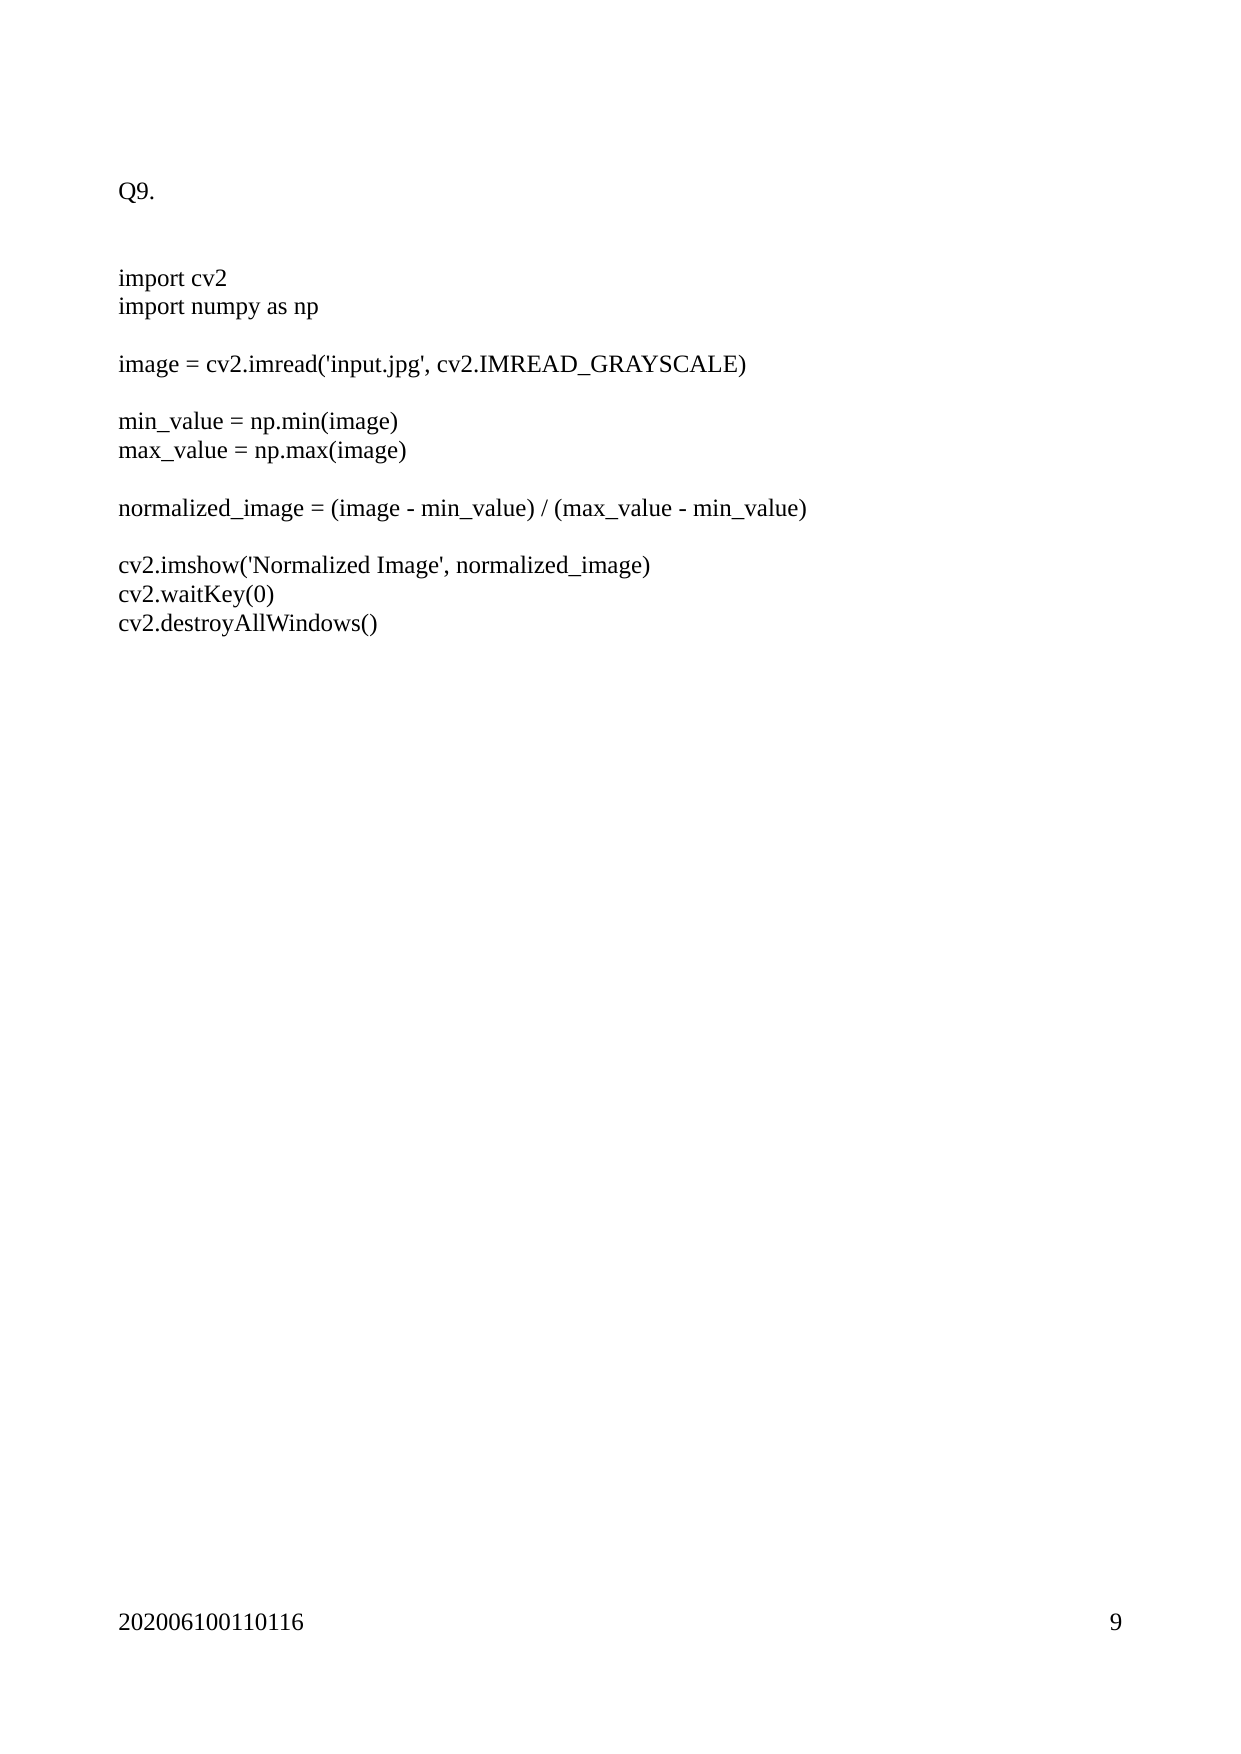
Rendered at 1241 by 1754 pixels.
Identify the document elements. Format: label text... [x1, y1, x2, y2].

text cv2.imshow('Normalized Image', normalized_image) [118, 550, 1122, 579]
text Q9. [118, 176, 1122, 205]
text cv2.waitKey(0) [118, 579, 1122, 608]
text import cv2 [118, 263, 1122, 291]
text import numpy as np [118, 291, 1122, 320]
text normalized_image = (image - min_value) / (max_value - min_value) [118, 493, 1122, 521]
text cv2.destroyAllWindows() [118, 608, 1122, 636]
text min_value = np.min(image) [118, 406, 1122, 435]
text image = cv2.imread('input.jpg', cv2.IMREAD_GRAYSCALE) [118, 349, 1122, 378]
text max_value = np.max(image) [118, 435, 1122, 464]
